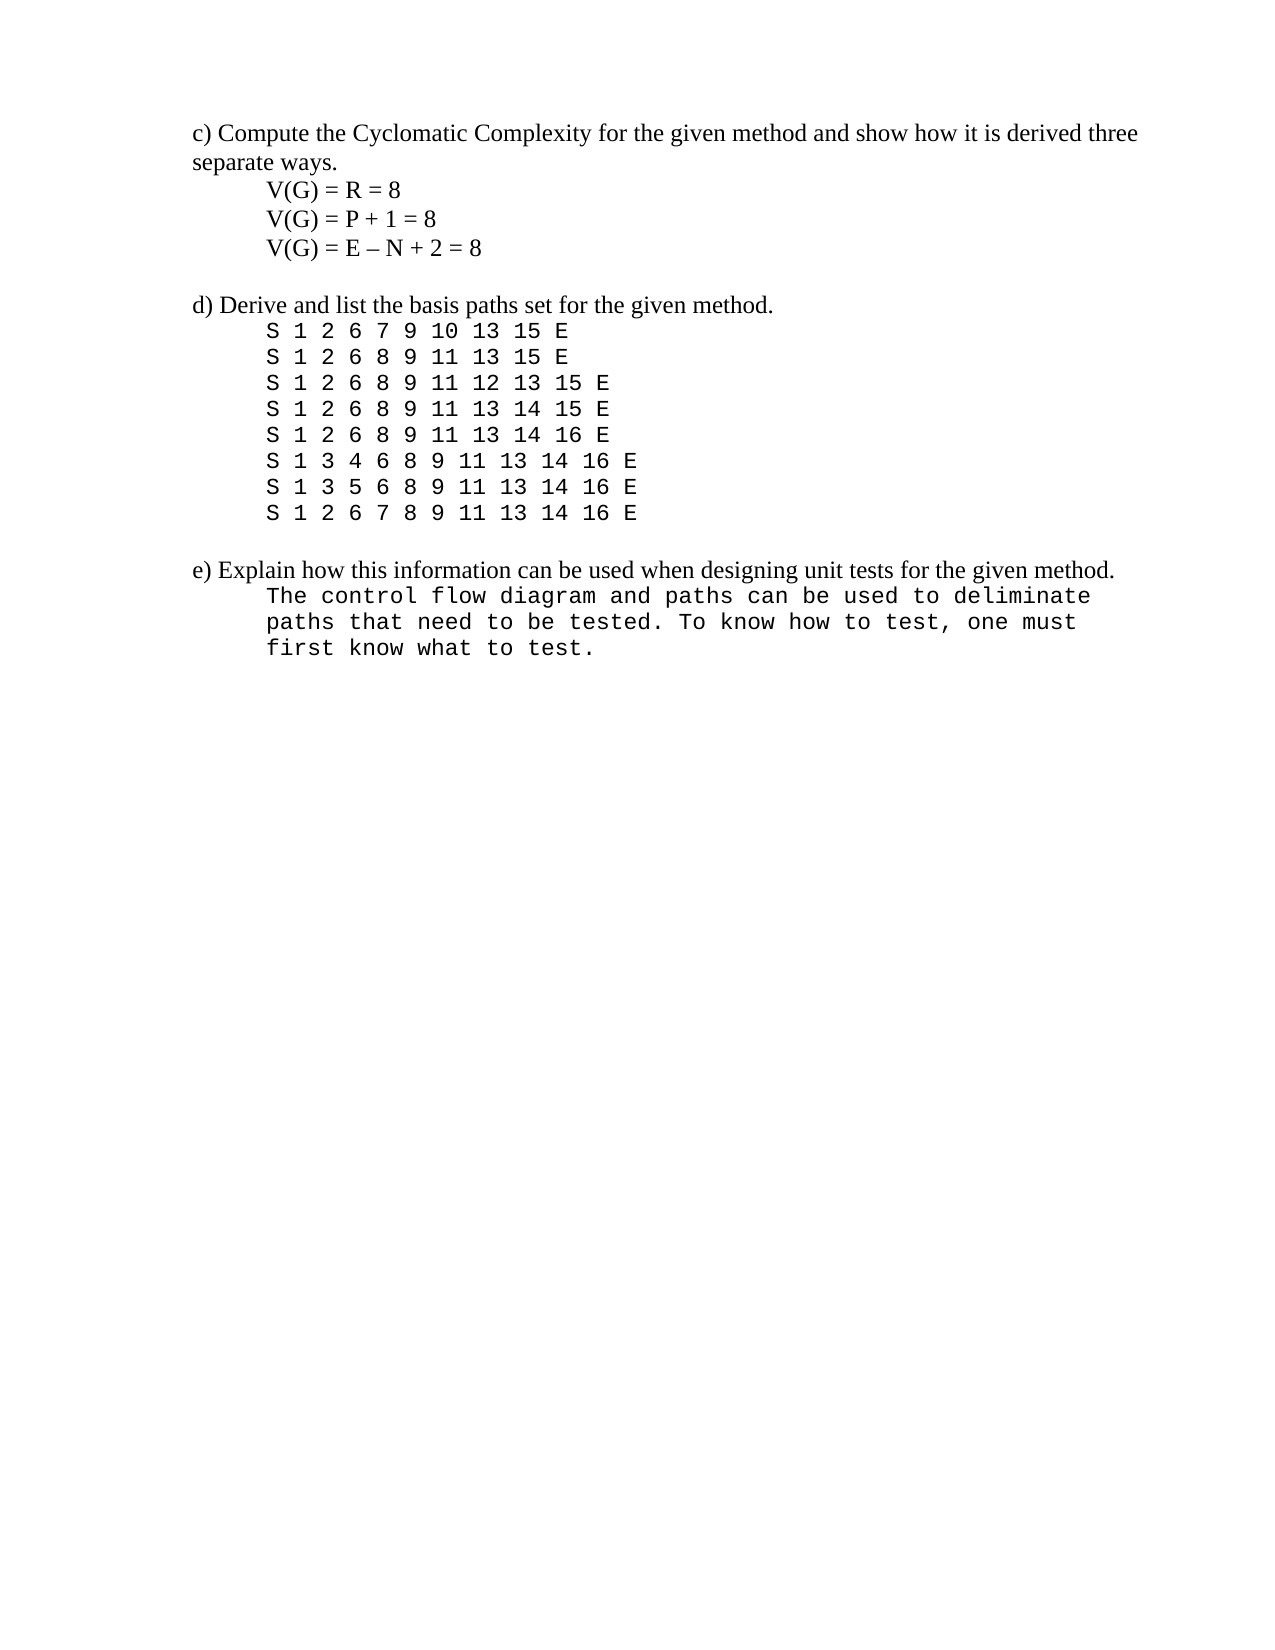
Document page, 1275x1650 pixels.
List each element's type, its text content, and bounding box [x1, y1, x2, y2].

text The control flow diagram and paths can be used to deliminate paths that need to be tested. To know how to test, one must first know what to test. [266, 584, 1157, 662]
text S 1 2 6 8 9 11 13 14 16 E [266, 423, 1157, 449]
text S 1 2 6 8 9 11 13 15 E [266, 345, 1157, 371]
text S 1 2 6 8 9 11 13 14 15 E [266, 397, 1157, 423]
text S 1 3 4 6 8 9 11 13 14 16 E [266, 449, 1157, 475]
text d) Derive and list the basis paths set for the given method. [192, 291, 1157, 319]
text S 1 2 6 7 9 10 13 15 E [266, 319, 1157, 345]
text c) Compute the Cyclomatic Complexity for the given method and show how it is derived three separate ways. [192, 118, 1157, 176]
text S 1 2 6 8 9 11 12 13 15 E [266, 371, 1157, 397]
text S 1 3 5 6 8 9 11 13 14 16 E [266, 475, 1157, 501]
text V(G) = E – N + 2 = 8 [266, 233, 1157, 262]
text S 1 2 6 7 8 9 11 13 14 16 E [266, 501, 1157, 527]
text V(G) = R = 8 [266, 176, 1157, 204]
text e) Explain how this information can be used when designing unit tests for the given method. [192, 556, 1157, 584]
text V(G) = P + 1 = 8 [266, 204, 1157, 233]
